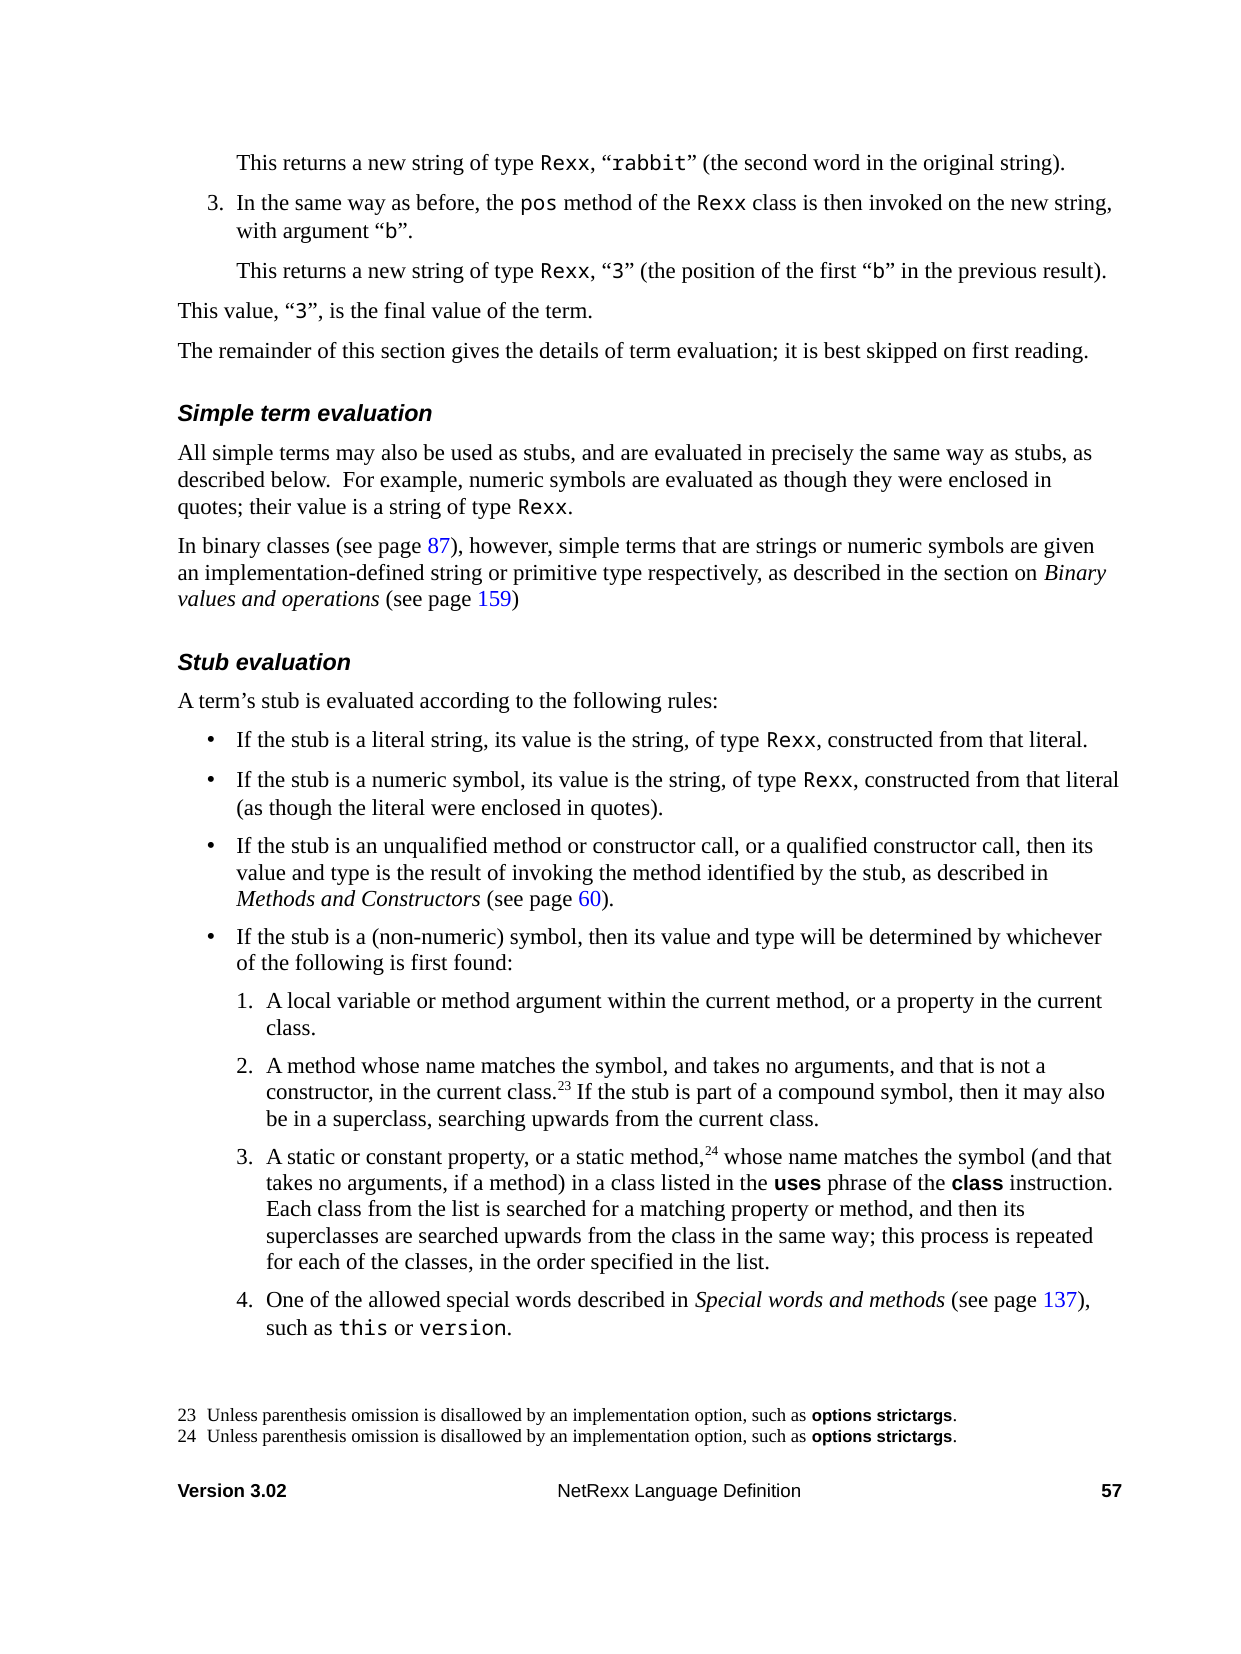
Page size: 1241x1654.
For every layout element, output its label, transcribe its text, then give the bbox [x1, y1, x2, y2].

list A static or constant property, or a static method, whose name matches the symbol (and that takes no arguments, if a method) in a class listed in the uses phrase of the class instruction. Each class from the list is searched for a matching property or method, and then its superclasses are searched upwards from the class in the same way; this process is repeated for each of the classes, in the order specified in the list. [236, 1143, 1122, 1274]
list Unless parenthesis omission is disallowed by an implementation option, such as options strictargs. [177, 1425, 1122, 1447]
list Unless parenthesis omission is disallowed by an implementation option, such as options strictargs. [177, 1404, 1122, 1425]
subtitle Stub evaluation [177, 648, 1122, 675]
list This returns a new string of type Rexx, “3” (the position of the first “b” in the previous result). [207, 256, 1122, 285]
list If the stub is a numeric symbol, its value is the string, of type Rexx, constructed from that literal (as though the literal were enclosed in quotes). [207, 766, 1122, 820]
list One of the allowed special words described in Special words and methods (see page 132), such as this or version. [236, 1286, 1122, 1341]
list If the stub is a literal string, its value is the string, of type Rexx, constructed from that literal. [207, 725, 1122, 754]
subtitle Simple term evaluation [177, 400, 1122, 427]
text In binary classes (see page 82), however, simple terms that are strings or numeric symbols are given an implementation-defined string or primitive type respectively, as described in the section on Binary values and operations (see page 150) [177, 532, 1122, 611]
text All simple terms may also be used as stubs, and are evaluated in precisely the same way as stubs, as described below. For example, numeric symbols are evaluated as though they were enclosed in quotes; their value is a string of type Rexx. [177, 439, 1122, 520]
text This value, “3”, is the final value of the term. [177, 297, 1122, 325]
text A term’s stub is evaluated according to the following rules: [177, 687, 1122, 714]
list In the same way as before, the pos method of the Rexx class is then invoked on the new string, with argument “b”. [207, 188, 1122, 245]
list A method whose name matches the symbol, and takes no arguments, and that is not a constructor, in the current class. If the stub is part of a compound symbol, then it may also be in a superclass, searching upwards from the current class. [236, 1052, 1122, 1131]
list A local variable or method argument within the current method, or a property in the current class. [236, 987, 1122, 1040]
list If the stub is a (non-numeric) symbol, then its value and type will be determined by whichever of the following is first found: [207, 923, 1122, 976]
list This returns a new string of type Rexx, “rabbit” (the second word in the original string). [207, 148, 1122, 176]
list If the stub is an unqualified method or constructor call, or a qualified constructor call, then its value and type is the result of invoking the method identified by the stub, as described in Methods and Constructors (see page 57). [207, 832, 1122, 911]
text The remainder of this section gives the details of term evaluation; it is best skipped on first reading. [177, 337, 1122, 363]
